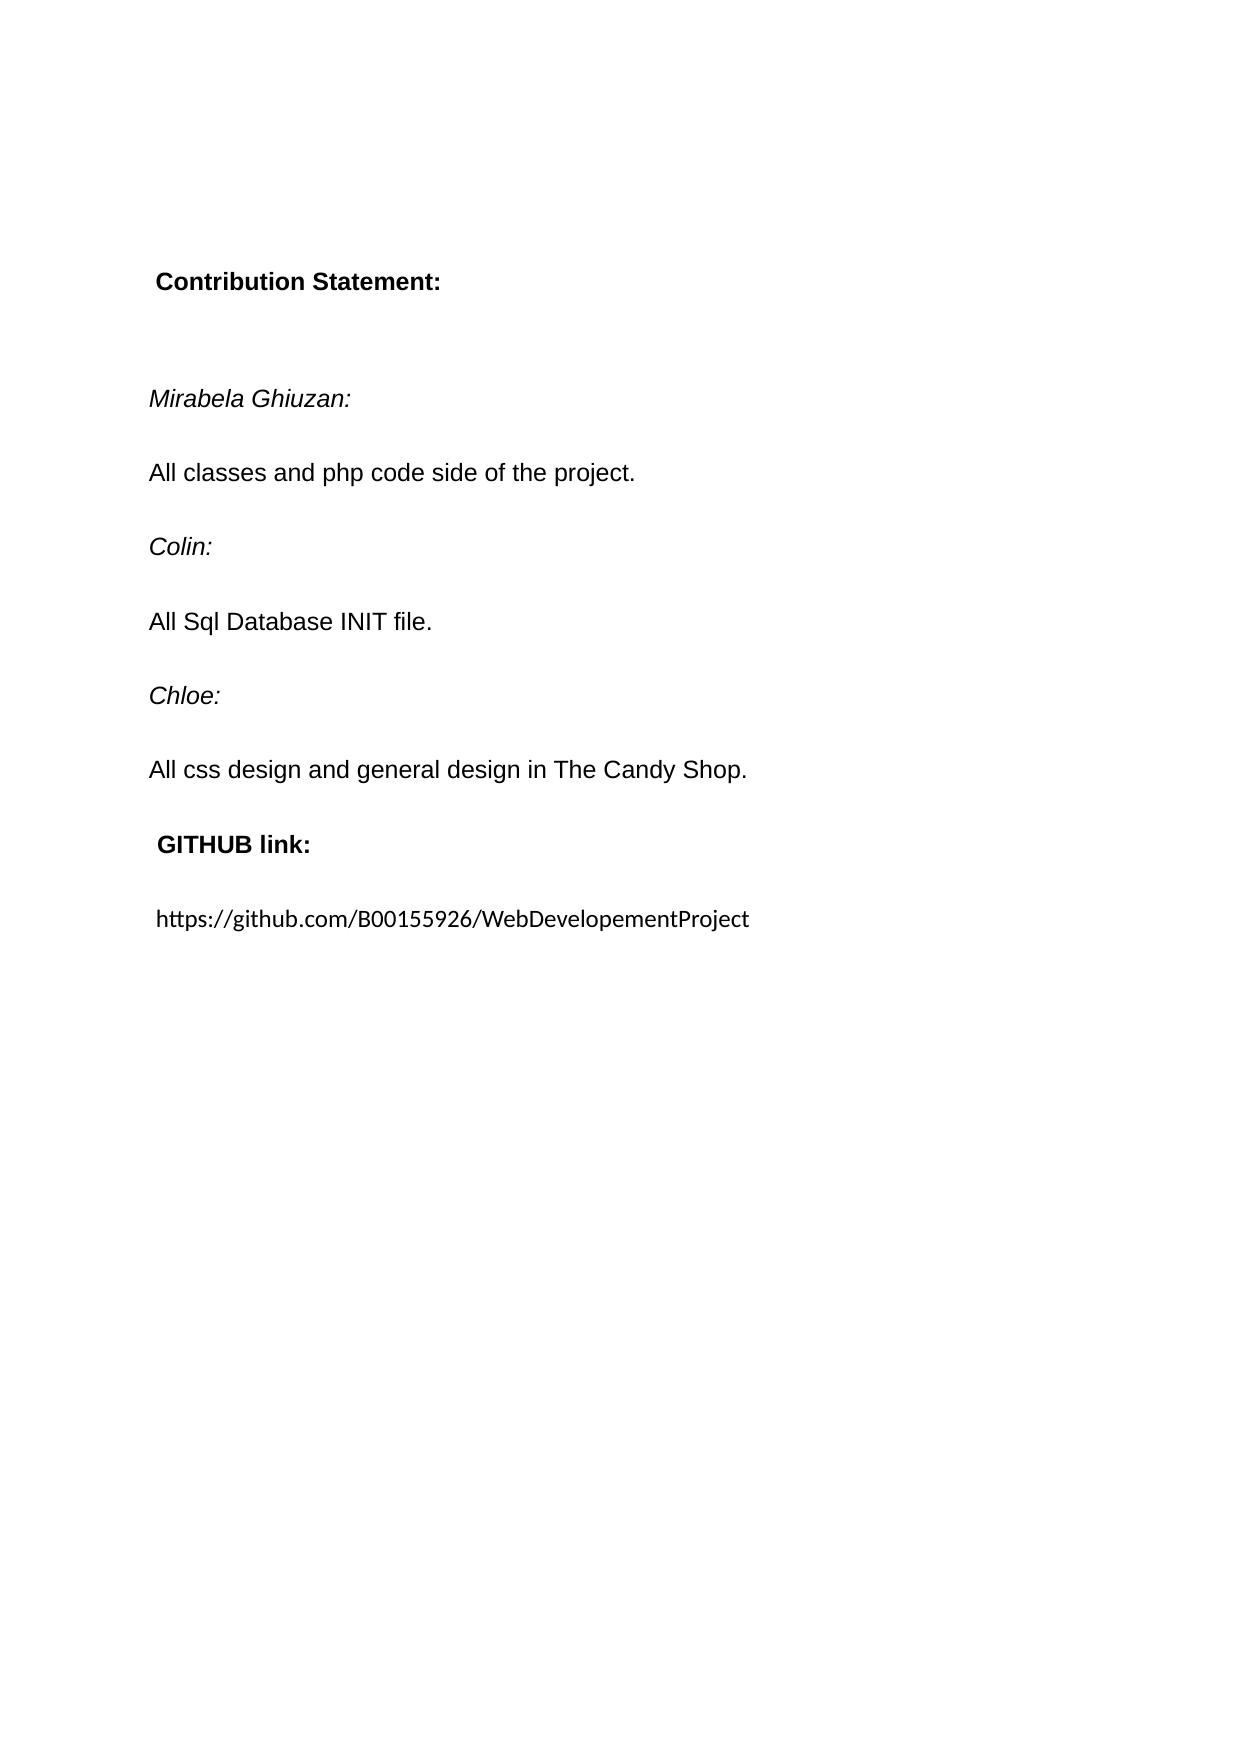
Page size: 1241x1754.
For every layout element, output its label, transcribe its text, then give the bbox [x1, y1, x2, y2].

text All css design and general design in The Candy Shop. [148, 755, 1088, 784]
text All classes and php code side of the project. [148, 458, 1088, 487]
text GITHUB link: [150, 830, 1088, 858]
text All Sql Database INIT file. [148, 607, 1088, 635]
text Mirabela Ghiuzan: [148, 383, 1088, 412]
text Colin: [148, 532, 1088, 561]
text https://github.com/B00155926/WebDevelopementProject [150, 904, 1088, 934]
text Contribution Statement: [148, 267, 1063, 296]
text Chloe: [148, 681, 1088, 710]
